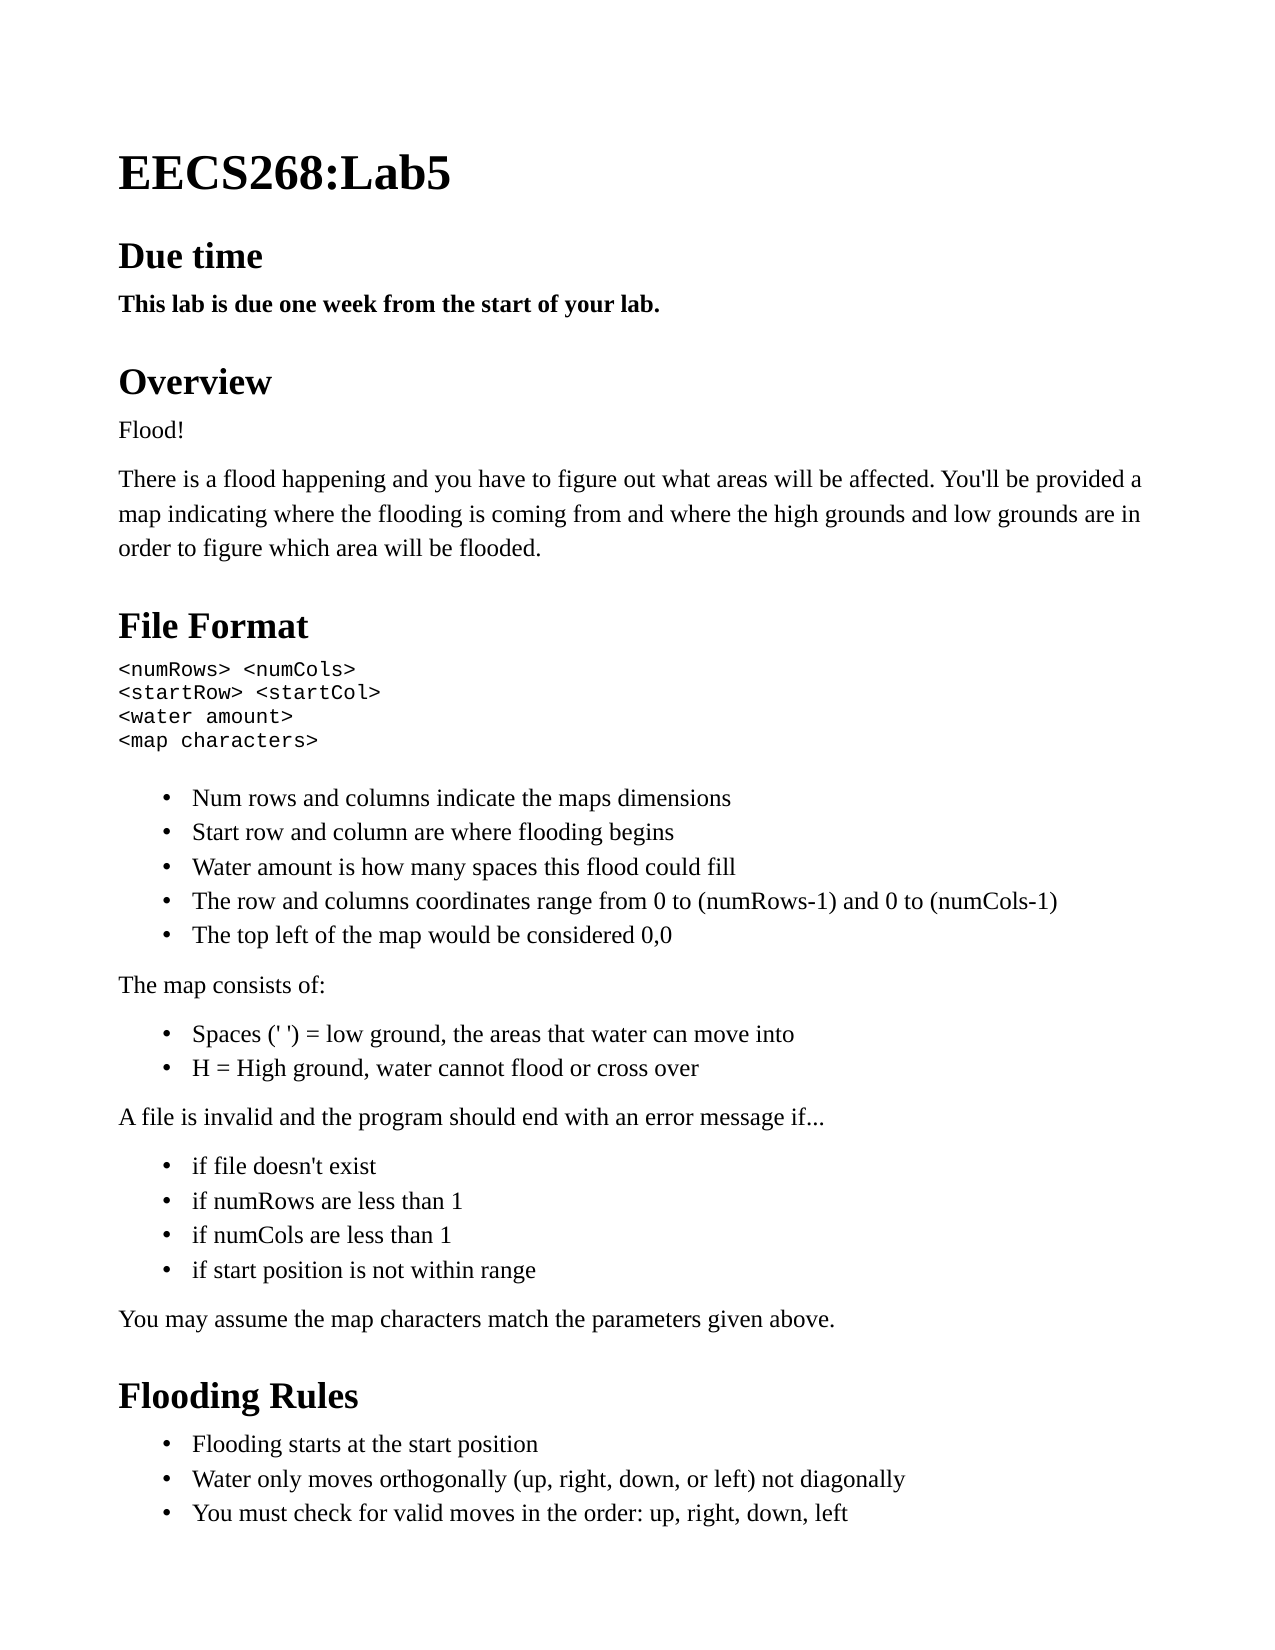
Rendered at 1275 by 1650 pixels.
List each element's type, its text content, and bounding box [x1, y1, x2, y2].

text There is a flood happening and you have to figure out what areas will be affected. You'll be provided a map indicating where the flooding is coming from and where the high grounds and low grounds are in order to figure which area will be flooded. [118, 464, 1157, 562]
list if start position is not within range [162, 1255, 1157, 1283]
subtitle Due time [118, 234, 1157, 277]
text Flood! [118, 415, 1157, 444]
list Start row and column are where flooding begins [162, 817, 1157, 846]
text <water amount> [118, 706, 1157, 729]
list You must check for valid moves in the order: up, right, down, left [162, 1498, 1157, 1527]
text This lab is due one week from the start of your lab. [118, 289, 1157, 318]
list The top left of the map would be considered 0,0 [162, 921, 1157, 949]
list if numCols are less than 1 [162, 1220, 1157, 1249]
list Water amount is how many spaces this flood could fill [162, 852, 1157, 880]
list Num rows and columns indicate the maps dimensions [162, 783, 1157, 811]
list H = High ground, water cannot flood or cross over [162, 1053, 1157, 1082]
list Spaces (' ') = low ground, the areas that water can move into [162, 1019, 1157, 1047]
list Flooding starts at the start position [162, 1429, 1157, 1458]
text <startRow> <startCol> [118, 682, 1157, 706]
subtitle Overview [118, 359, 1157, 403]
list if file doesn't exist [162, 1151, 1157, 1180]
subtitle EECS268:Lab5 [118, 143, 1157, 201]
text You may assume the map characters match the parameters given above. [118, 1304, 1157, 1333]
subtitle File Format [118, 603, 1157, 646]
text The map consists of: [118, 970, 1157, 998]
list The row and columns coordinates range from 0 to (numRows-1) and 0 to (numCols-1) [162, 886, 1157, 915]
subtitle Flooding Rules [118, 1374, 1157, 1417]
list Water only moves orthogonally (up, right, down, or left) not diagonally [162, 1464, 1157, 1493]
text <map characters> [118, 729, 1157, 753]
text <numRows> <numCols> [118, 659, 1157, 682]
list if numRows are less than 1 [162, 1186, 1157, 1214]
text A file is invalid and the program should end with an error message if... [118, 1102, 1157, 1131]
